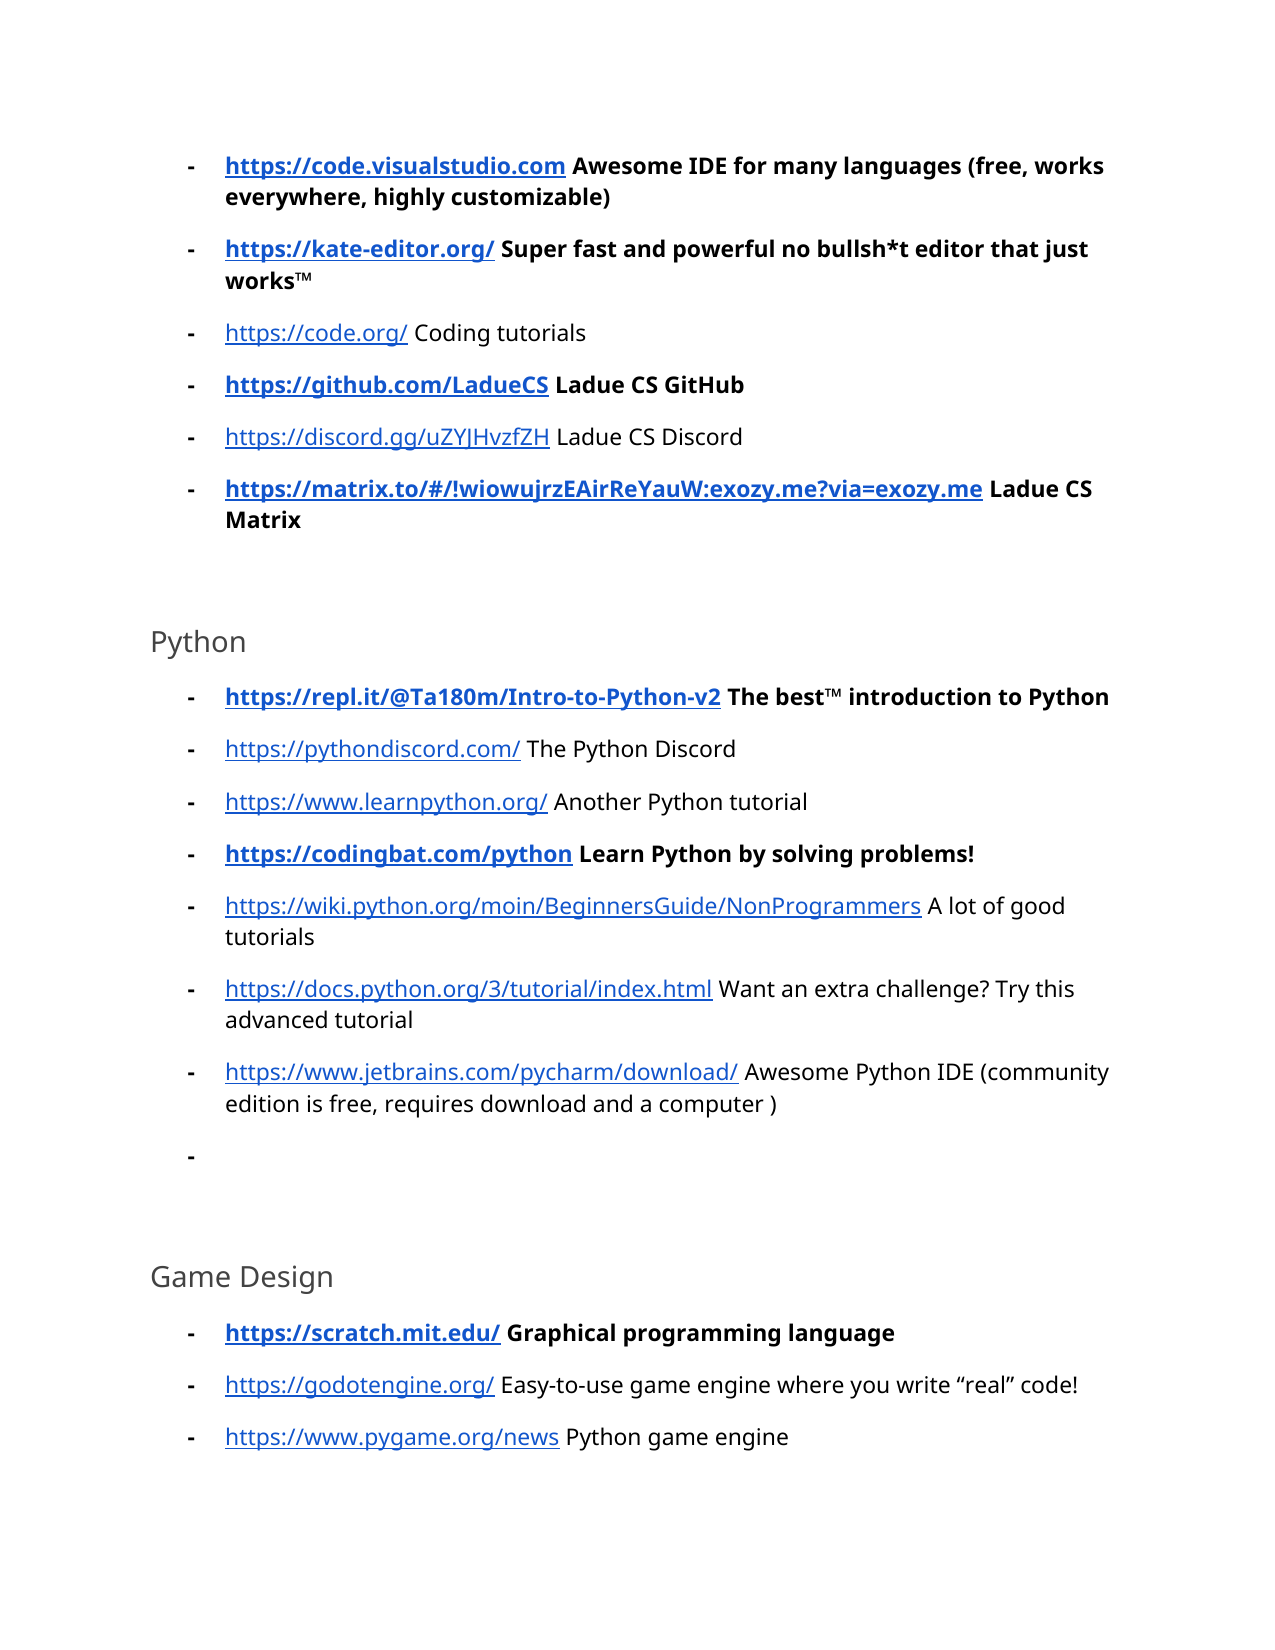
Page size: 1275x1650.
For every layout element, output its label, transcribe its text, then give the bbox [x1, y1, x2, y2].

list https://code.visualstudio.com Awesome IDE for many languages (free, works everywhere, highly customizable) [187, 150, 1125, 212]
list https://github.com/LadueCS Ladue CS GitHub [187, 369, 1125, 400]
list https://docs.python.org/3/tutorial/index.html Want an extra challenge? Try this advanced tutorial [187, 973, 1125, 1036]
list https://www.learnpython.org/ Another Python tutorial [187, 786, 1125, 817]
list https://godotengine.org/ Easy-to-use game engine where you write “real” code! [187, 1369, 1125, 1400]
list https://wiki.python.org/moin/BeginnersGuide/NonProgrammers A lot of good tutorials [187, 890, 1125, 952]
list https://discord.gg/uZYJHvzfZH Ladue CS Discord [187, 421, 1125, 452]
list https://code.org/ Coding tutorials [187, 317, 1125, 348]
list https://www.pygame.org/news Python game engine [187, 1421, 1125, 1452]
list https://scratch.mit.edu/ Graphical programming language [187, 1317, 1125, 1348]
list https://www.jetbrains.com/pycharm/download/ Awesome Python IDE (community edition is free, requires download and a computer ) [187, 1056, 1125, 1119]
subtitle Python [150, 621, 1125, 661]
list https://repl.it/@Ta180m/Intro-to-Python-v2 The best™ introduction to Python [187, 681, 1125, 713]
subtitle Game Design [150, 1256, 1125, 1296]
list https://matrix.to/#/!wiowujrzEAirReYauW:exozy.me?via=exozy.me Ladue CS Matrix [187, 473, 1125, 535]
list https://codingbat.com/python Learn Python by solving problems! [187, 838, 1125, 869]
list https://kate-editor.org/ Super fast and powerful no bullsh*t editor that just works™ [187, 233, 1125, 296]
list https://pythondiscord.com/ The Python Discord [187, 733, 1125, 765]
